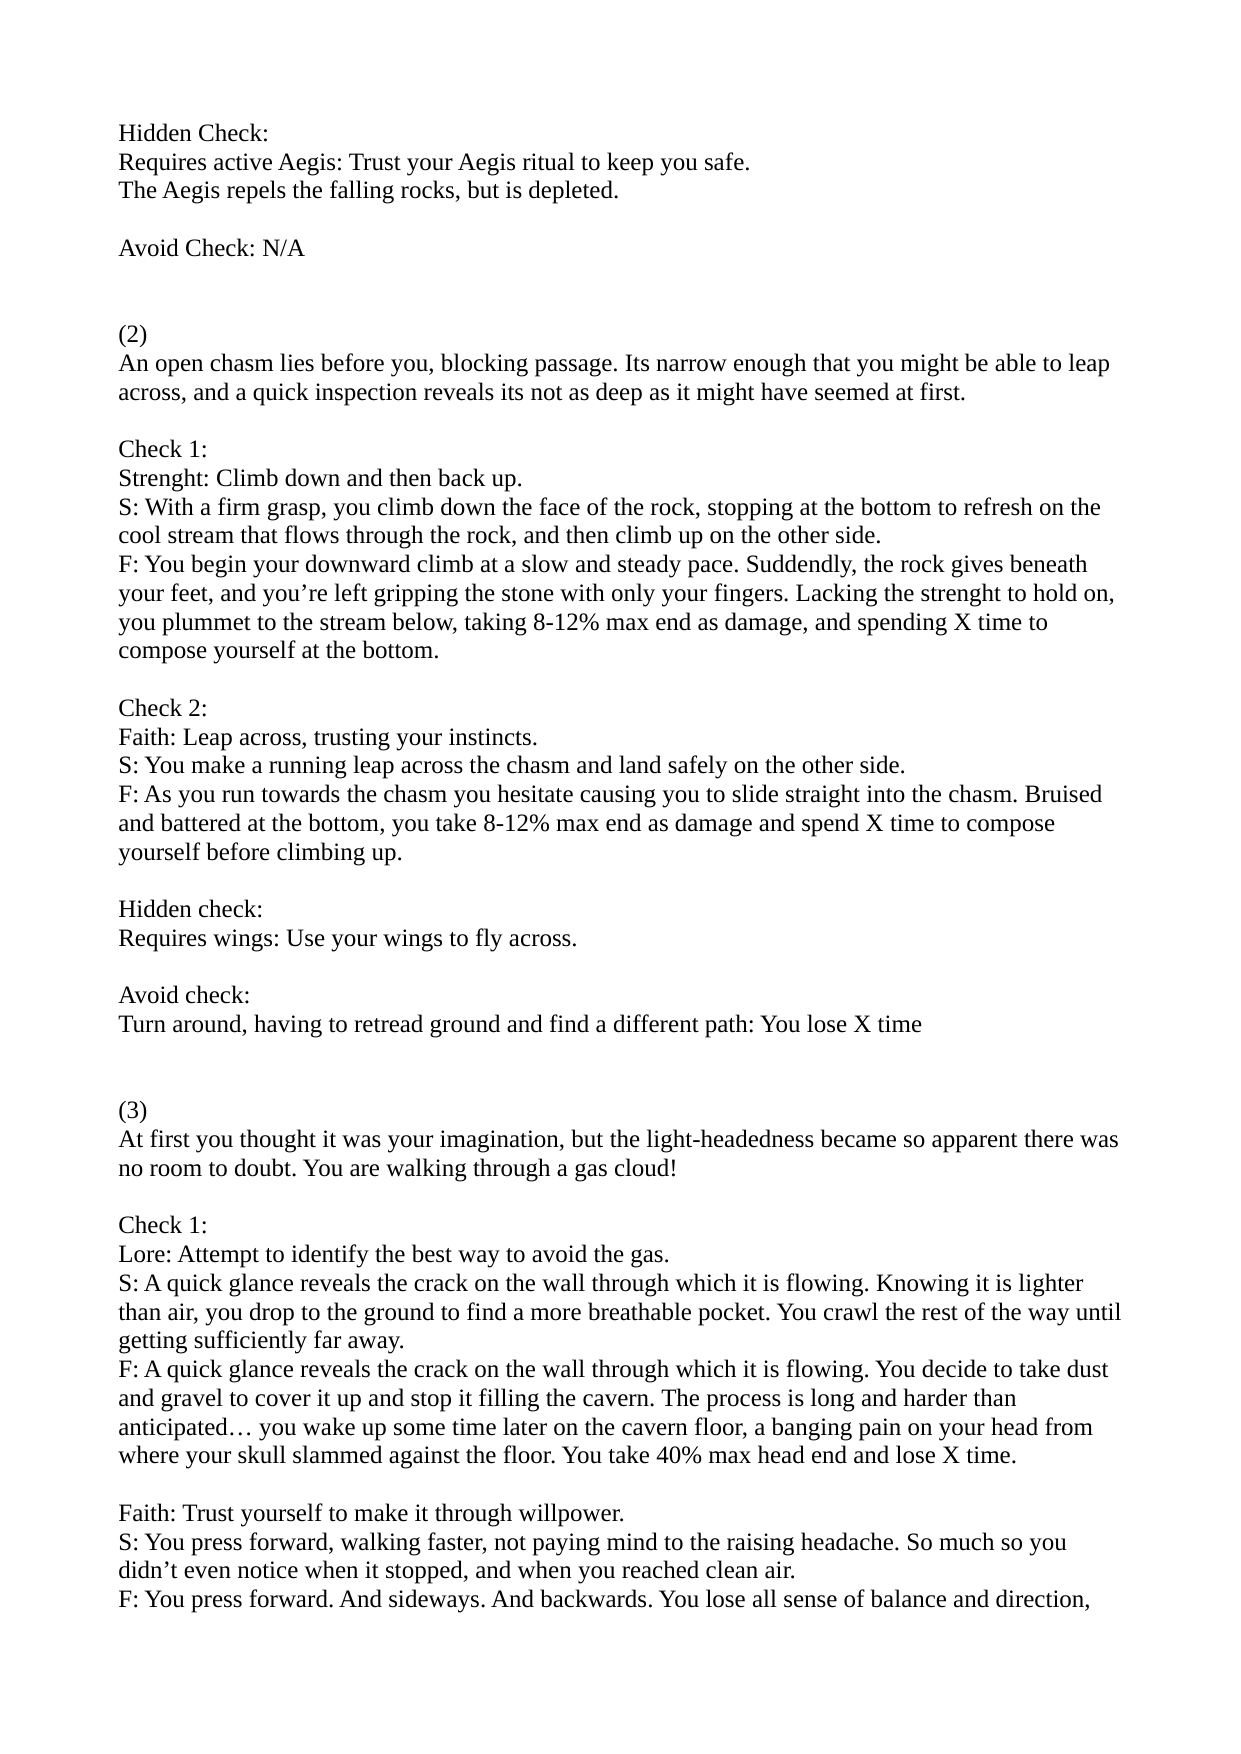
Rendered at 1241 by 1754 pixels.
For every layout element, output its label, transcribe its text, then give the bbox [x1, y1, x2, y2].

text Turn around, having to retread ground and find a different path: You lose X time [118, 1009, 1122, 1038]
text Requires active Aegis: Trust your Aegis ritual to keep you safe. The Aegis repels the falling rocks, but is depleted. [118, 147, 1122, 204]
text Hidden Check: [118, 118, 1122, 147]
text Avoid Check: N/A [118, 204, 1122, 291]
text (2) [118, 319, 1122, 348]
text Check 2: Faith: Leap across, trusting your instincts. S: You make a running leap across the chasm and land safely on the other side. F: As you run towards the chasm you hesitate causing you to slide straight into the chasm. Bruised and battered at the bottom, you take 8-12% max end as damage and spend X time to compose yourself before climbing up. Hidden check: Requires wings: Use your wings to fly across. Avoid check: [118, 693, 1122, 1009]
text An open chasm lies before you, blocking passage. Its narrow enough that you might be able to leap across, and a quick inspection reveals its not as deep as it might have seemed at first. [118, 348, 1122, 406]
text (3) At first you thought it was your imagination, but the light-headedness became so apparent there was no room to doubt. You are walking through a gas cloud! Check 1: Lore: Attempt to identify the best way to avoid the gas. S: A quick glance reveals the crack on the wall through which it is flowing. Knowing it is lighter than air, you drop to the ground to find a more breathable pocket. You crawl the rest of the way until getting sufficiently far away. F: A quick glance reveals the crack on the wall through which it is flowing. You decide to take dust and gravel to cover it up and stop it filling the cavern. The process is long and harder than anticipated… you wake up some time later on the cavern floor, a banging pain on your head from where your skull slammed against the floor. You take 40% max head end and lose X time. Faith: Trust yourself to make it through willpower. S: You press forward, walking faster, not paying mind to the raising headache. So much so you didn’t even notice when it stopped, and when you reached clean air. F: You press forward. And sideways. And backwards. You lose all sense of balance and direction, [118, 1096, 1122, 1613]
text Check 1: Strenght: Climb down and then back up. S: With a firm grasp, you climb down the face of the rock, stopping at the bottom to refresh on the cool stream that flows through the rock, and then climb up on the other side. F: You begin your downward climb at a slow and steady pace. Suddendly, the rock gives beneath your feet, and you’re left gripping the stone with only your fingers. Lacking the strenght to hold on, you plummet to the stream below, taking 8-12% max end as damage, and spending X time to compose yourself at the bottom. [118, 434, 1122, 664]
